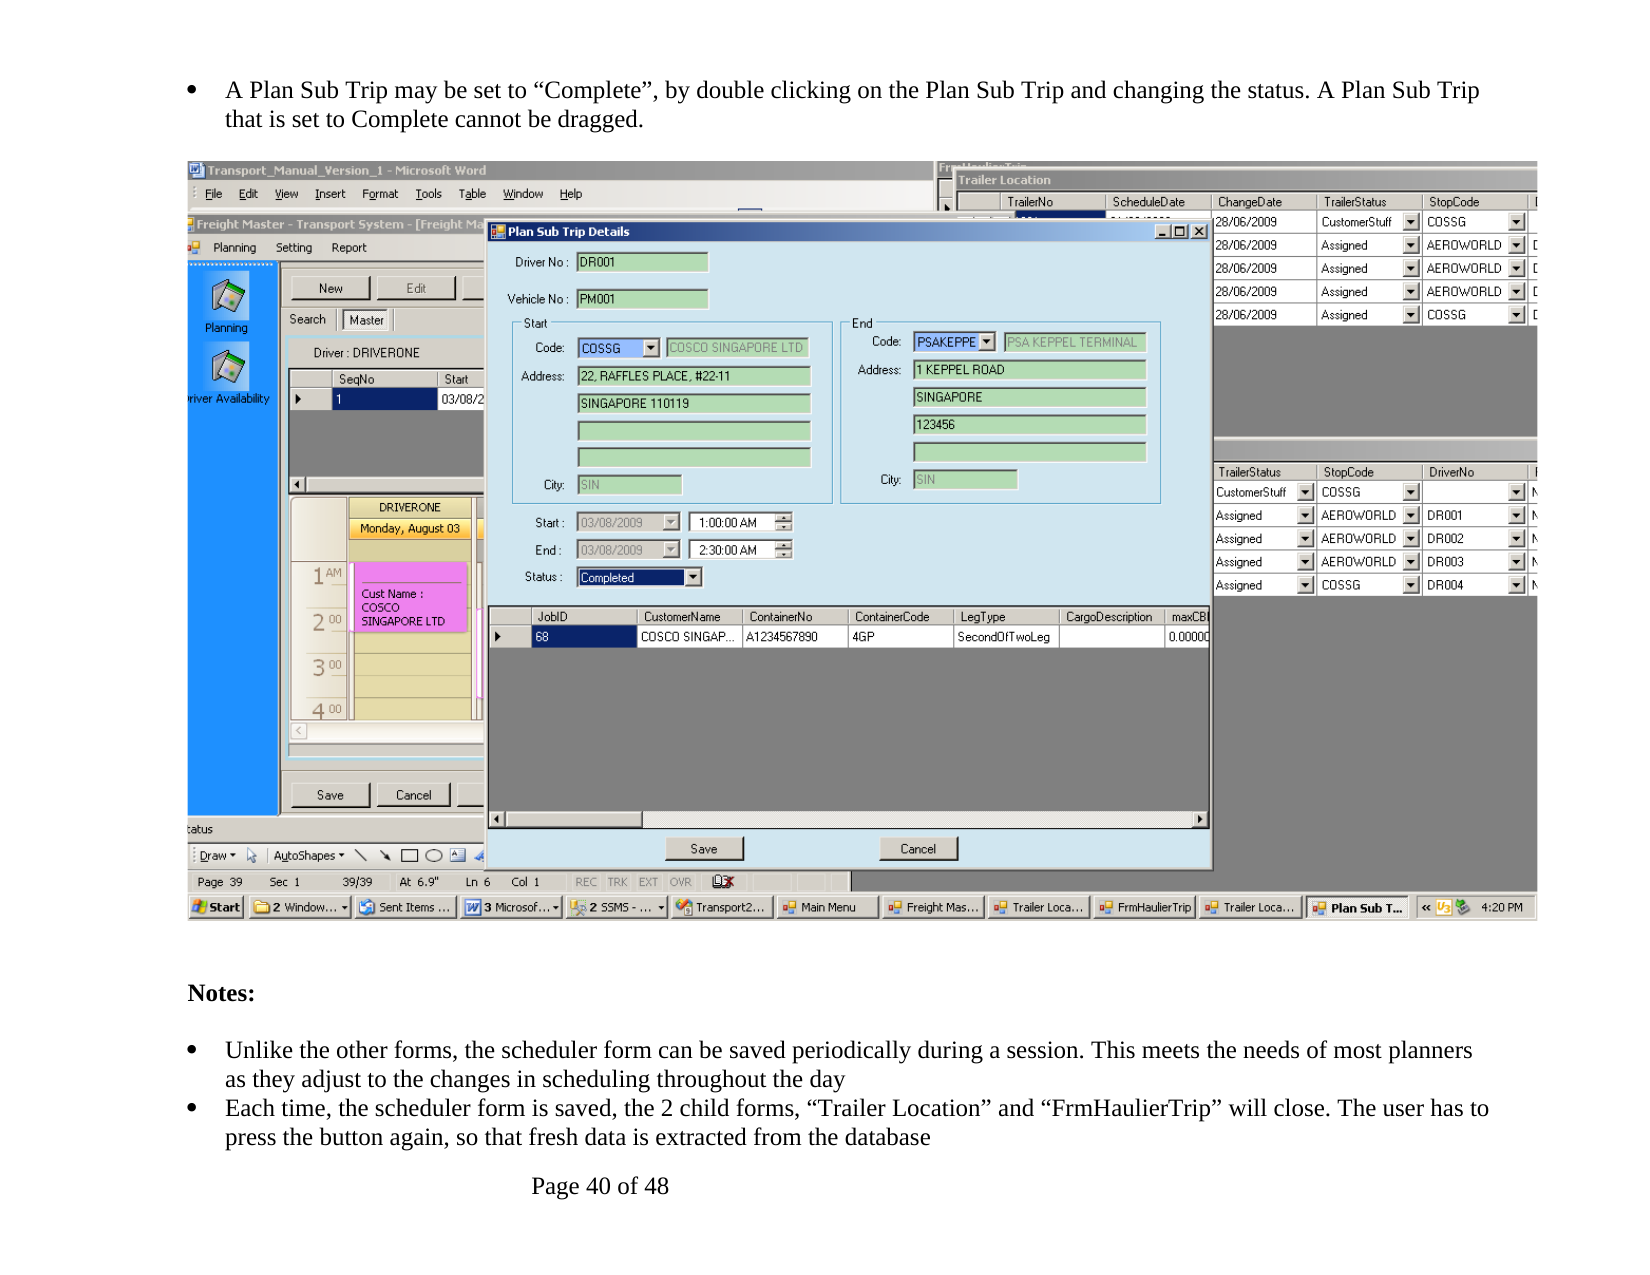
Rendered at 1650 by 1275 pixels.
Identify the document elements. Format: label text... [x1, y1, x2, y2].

picture [187, 161, 1538, 921]
list A Plan Sub Trip may be set to “Complete”, by double clicking on the Plan Sub Trip and changing the status. A Plan Sub Trip that is set to Complete cannot be dragged. [187, 75, 1500, 132]
text Notes: [187, 978, 1500, 1007]
list Unlike the other forms, the scheduler form can be saved periodically during a session. This meets the needs of most planners as they adjust to the changes in scheduling throughout the day [187, 1036, 1500, 1093]
list Each time, the scheduler form is saved, the 2 child forms, “Trailer Location” and “FrmHaulierTrip” will close. The user has to press the button again, so that fresh data is extracted from the database [187, 1093, 1500, 1151]
